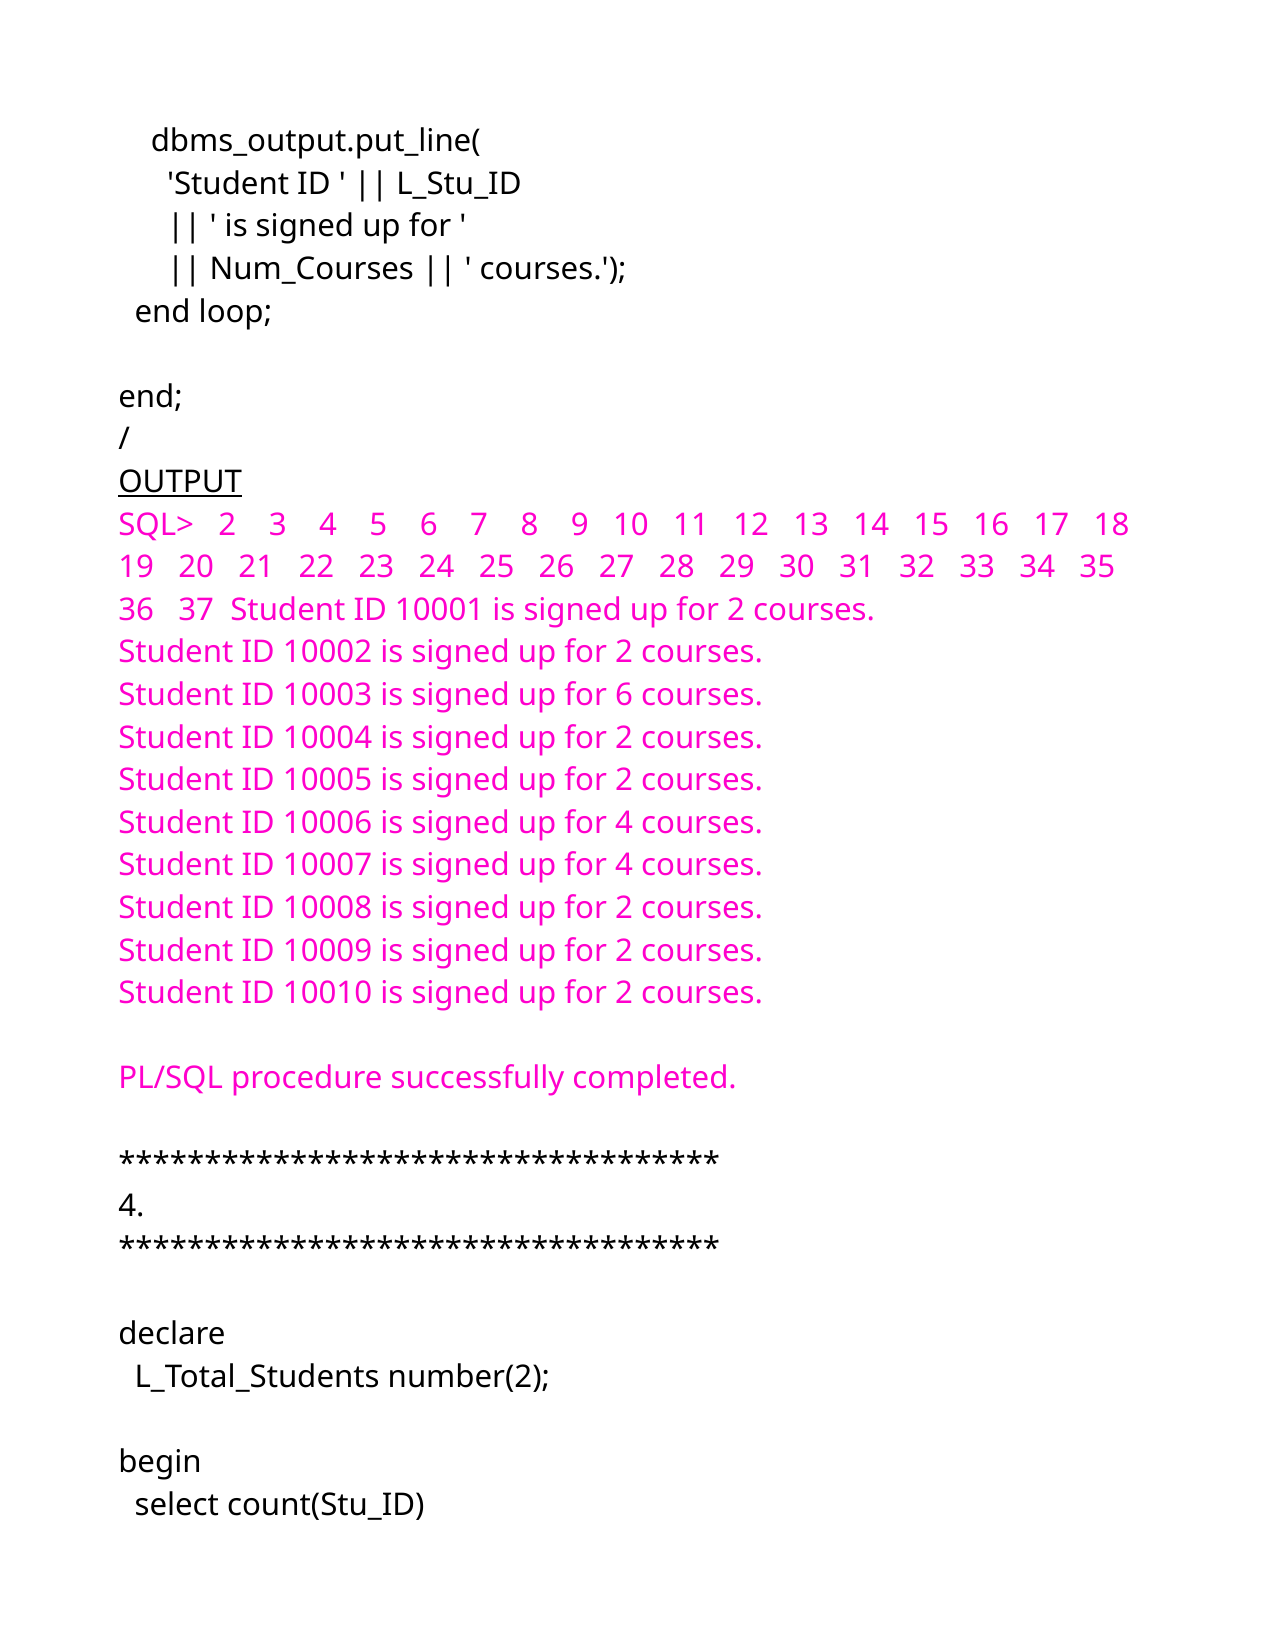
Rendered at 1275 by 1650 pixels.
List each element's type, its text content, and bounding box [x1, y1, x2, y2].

text || ' is signed up for ' [118, 203, 1157, 246]
text Student ID 10010 is signed up for 2 courses. [118, 970, 1157, 1013]
text Student ID 10007 is signed up for 4 courses. [118, 842, 1157, 885]
text Student ID 10006 is signed up for 4 courses. [118, 800, 1157, 842]
text 'Student ID ' || L_Stu_ID [118, 161, 1157, 203]
text Student ID 10004 is signed up for 2 courses. [118, 714, 1157, 757]
text PL/SQL procedure successfully completed. [118, 1055, 1157, 1098]
text Student ID 10005 is signed up for 2 courses. [118, 757, 1157, 800]
text *********************************** [118, 1141, 1157, 1183]
text Student ID 10009 is signed up for 2 courses. [118, 928, 1157, 970]
text begin [118, 1439, 1157, 1481]
text OUTPUT [118, 459, 1157, 502]
text L_Total_Students number(2); [118, 1354, 1157, 1396]
text dbms_output.put_line( [118, 118, 1157, 161]
text SQL> 2 3 4 5 6 7 8 9 10 11 12 13 14 15 16 17 18 19 20 21 22 23 24 25 26 27 28 29 30 31 32 33 34 35 36 37 Student ID 10001 is signed up for 2 courses. [118, 502, 1157, 629]
text declare [118, 1311, 1157, 1354]
text end loop; [118, 288, 1157, 331]
text / [118, 416, 1157, 459]
text Student ID 10002 is signed up for 2 courses. [118, 629, 1157, 672]
text end; [118, 374, 1157, 416]
text Student ID 10003 is signed up for 6 courses. [118, 672, 1157, 714]
text *********************************** [118, 1226, 1157, 1268]
text Student ID 10008 is signed up for 2 courses. [118, 885, 1157, 928]
text select count(Stu_ID) [118, 1481, 1157, 1524]
text || Num_Courses || ' courses.'); [118, 246, 1157, 288]
text 4. [118, 1183, 1157, 1226]
